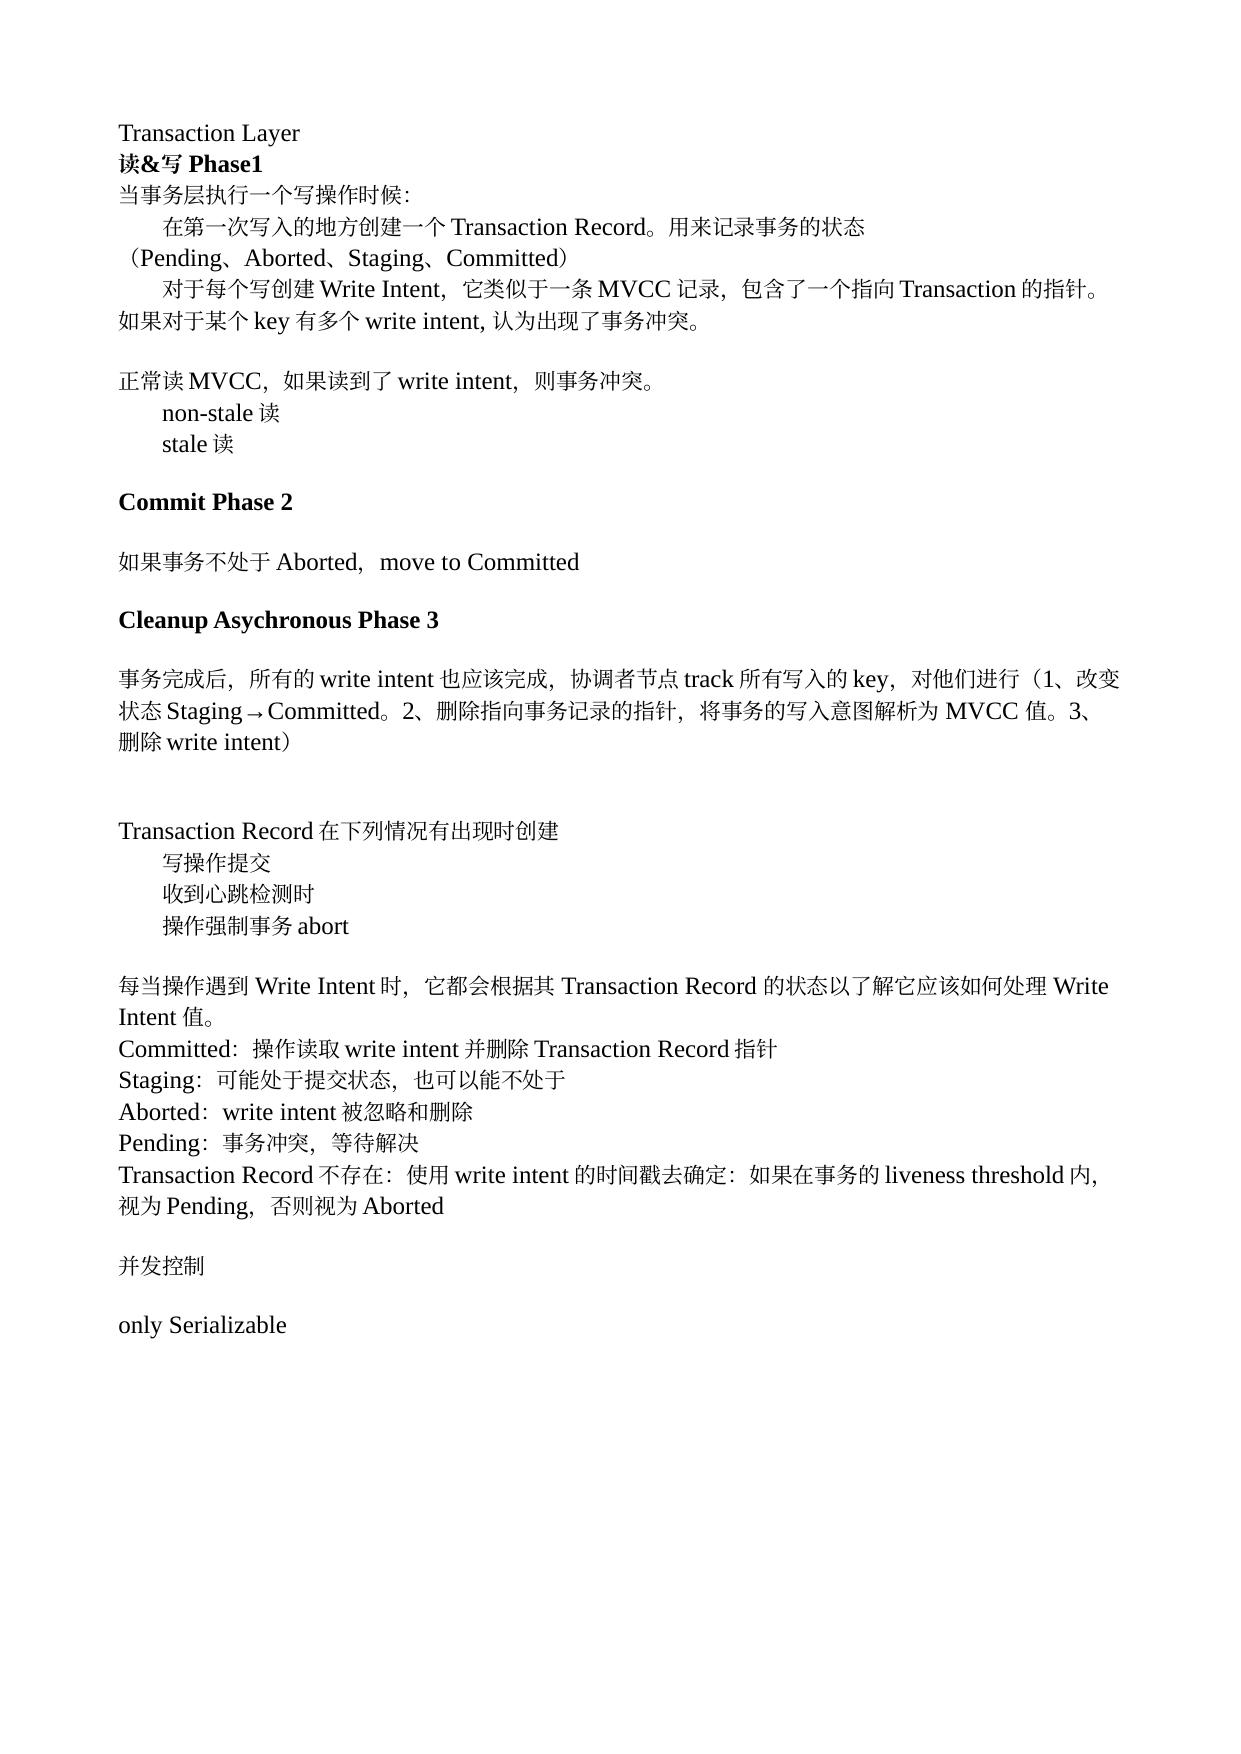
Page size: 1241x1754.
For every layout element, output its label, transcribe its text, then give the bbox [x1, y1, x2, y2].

text Transaction Layer [118, 118, 1122, 147]
text Transaction Record在下列情况有出现时创建 [118, 814, 1122, 846]
text 如果事务不处于Aborted，move to Committed [118, 545, 1122, 576]
text 收到心跳检测时 [118, 877, 1122, 909]
text 写操作提交 [118, 846, 1122, 877]
text Transaction Record不存在：使用write intent的时间戳去确定：如果在事务的liveness threshold内，视为Pending，否则视为Aborted [118, 1158, 1122, 1221]
text stale读 [118, 427, 1122, 459]
text only Serializable [118, 1310, 1122, 1338]
text Committed：操作读取write intent并删除Transaction Record指针 [118, 1032, 1122, 1063]
text Commit Phase 2 [118, 487, 1122, 516]
text 每当操作遇到 Write Intent时，它都会根据其 Transaction Record 的状态以了解它应该如何处理 Write Intent 值。 [118, 969, 1122, 1032]
text 并发控制 [118, 1249, 1122, 1281]
text Pending：事务冲突，等待解决 [118, 1126, 1122, 1158]
text non-stale读 [118, 396, 1122, 427]
text 在第一次写入的地方创建一个Transaction Record。用来记录事务的状态（Pending、Aborted、Staging、Committed） [118, 210, 1122, 273]
text 操作强制事务abort [118, 909, 1122, 940]
text Aborted：write intent被忽略和删除 [118, 1095, 1122, 1126]
text 读&写 Phase1 [118, 147, 1122, 178]
text 当事务层执行一个写操作时候： [118, 178, 1122, 210]
text Cleanup Asychronous Phase 3 [118, 605, 1122, 634]
text 对于每个写创建Write Intent，它类似于一条MVCC记录，包含了一个指向Transaction的指针。如果对于某个key有多个write intent, 认为出现了事务冲突。 [118, 273, 1122, 336]
text Staging：可能处于提交状态，也可以能不处于 [118, 1063, 1122, 1095]
text 事务完成后，所有的write intent也应该完成，协调者节点track所有写入的key，对他们进行（1、改变状态Staging→Committed。2、删除指向事务记录的指针，将事务的写入意图解析为 MVCC 值。3、删除write intent） [118, 663, 1122, 757]
text 正常读MVCC，如果读到了write intent，则事务冲突。 [118, 364, 1122, 396]
